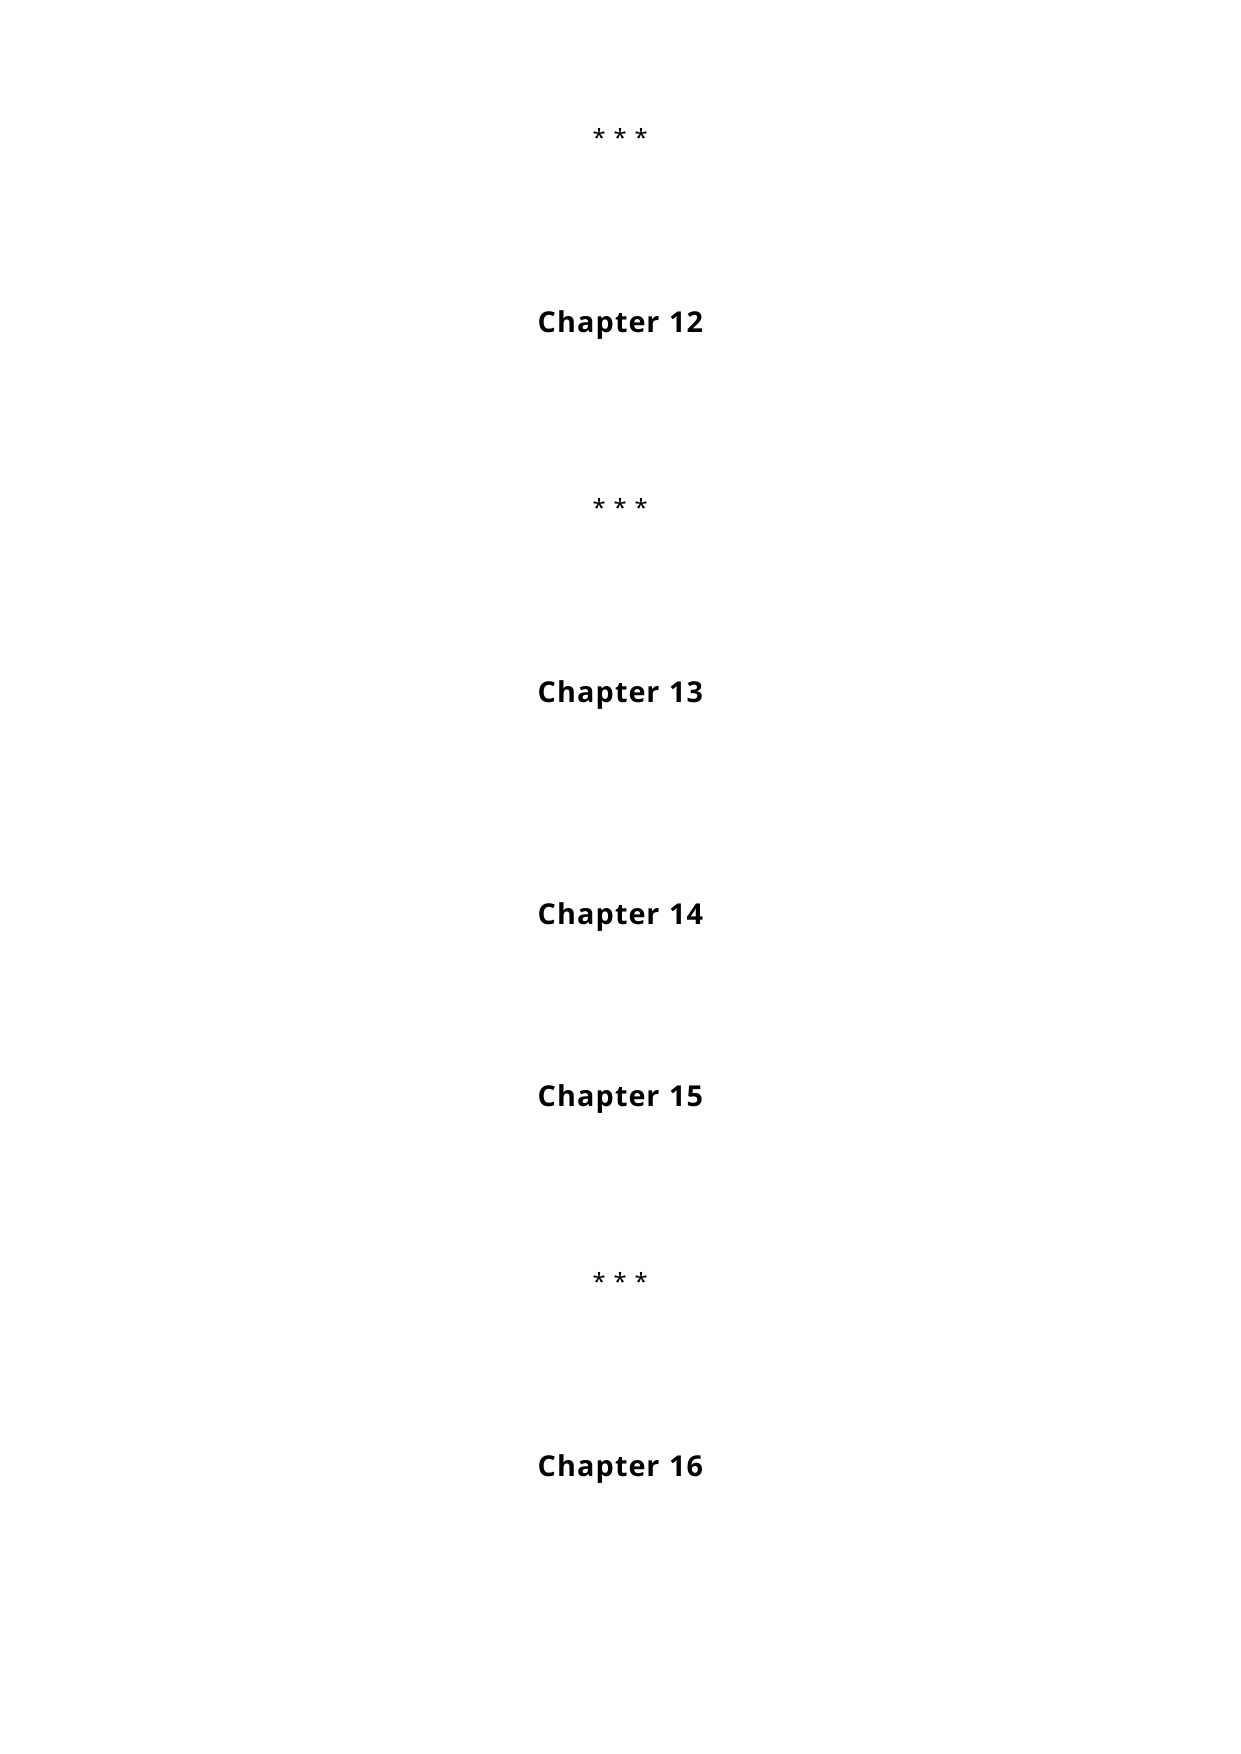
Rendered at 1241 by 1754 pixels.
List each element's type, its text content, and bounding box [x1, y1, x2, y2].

subtitle Chapter 14 [148, 894, 1093, 933]
subtitle Chapter 16 [148, 1445, 1093, 1484]
subtitle * * * [148, 118, 1093, 153]
subtitle * * * [148, 488, 1093, 524]
subtitle Chapter 15 [148, 1075, 1093, 1114]
subtitle Chapter 12 [148, 301, 1093, 341]
subtitle * * * [148, 1262, 1093, 1297]
subtitle Chapter 13 [148, 671, 1093, 711]
